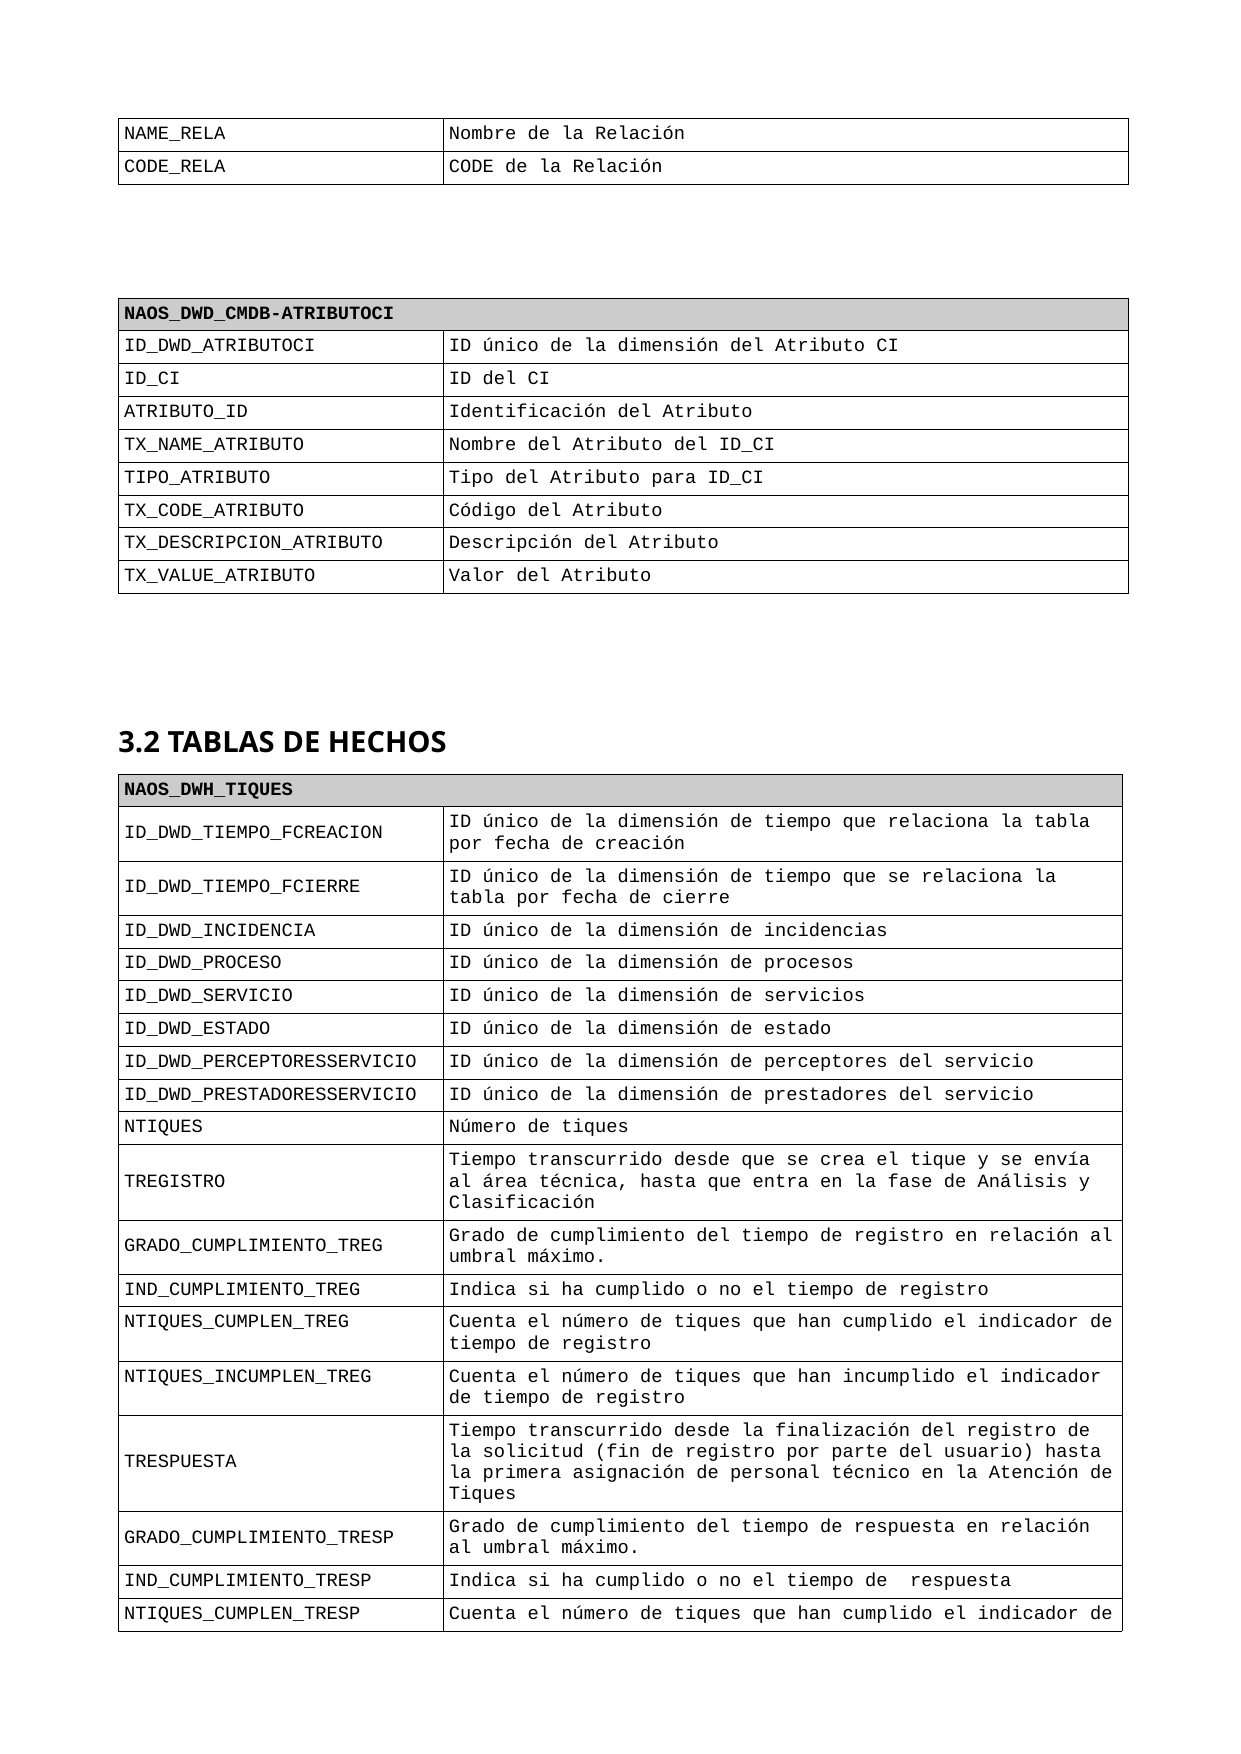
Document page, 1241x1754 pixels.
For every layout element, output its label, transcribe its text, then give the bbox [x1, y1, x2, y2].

table_cell TREGISTRO [119, 1145, 443, 1219]
table_cell ID_DWD_TIEMPO_FCIERRE [119, 862, 443, 914]
table_cell Grado de cumplimiento del tiempo de registro en relación al umbral máximo. [444, 1221, 1122, 1274]
table_cell Cuenta el número de tiques que han cumplido el indicador de [444, 1599, 1122, 1631]
table_cell CODE de la Relación [444, 152, 1128, 184]
table_header NAOS_DWH_TIQUES [119, 775, 1122, 806]
table_cell Nombre del Atributo del ID_CI [444, 430, 1128, 462]
table_cell NTIQUES_CUMPLEN_TRESP [119, 1599, 443, 1631]
table_cell IND_CUMPLIMIENTO_TREG [119, 1275, 443, 1306]
table_cell NAME_RELA [119, 119, 443, 151]
table_cell Código del Atributo [444, 496, 1128, 527]
table_cell ID del CI [444, 364, 1128, 396]
table_cell ID único de la dimensión de servicios [444, 981, 1122, 1013]
table_cell ID_DWD_INCIDENCIA [119, 916, 443, 947]
table_cell TX_DESCRIPCION_ATRIBUTO [119, 528, 443, 560]
table_cell TX_CODE_ATRIBUTO [119, 496, 443, 527]
table_cell TX_NAME_ATRIBUTO [119, 430, 443, 462]
table_cell Valor del Atributo [444, 561, 1128, 593]
table_cell GRADO_CUMPLIMIENTO_TRESP [119, 1512, 443, 1565]
table_cell Nombre de la Relación [444, 119, 1128, 151]
table_cell ID único de la dimensión de tiempo que se relaciona la tabla por fecha de cierre [444, 862, 1122, 914]
table_cell ID_DWD_PRESTADORESSERVICIO [119, 1080, 443, 1111]
table_cell Tiempo transcurrido desde que se crea el tique y se envía al área técnica, hasta que entra en la fase de Análisis y Clasificación [444, 1145, 1122, 1219]
table_cell Indica si ha cumplido o no el tiempo de respuesta [444, 1566, 1122, 1598]
table_cell ID_DWD_ATRIBUTOCI [119, 331, 443, 363]
table_cell TX_VALUE_ATRIBUTO [119, 561, 443, 593]
table_cell Cuenta el número de tiques que han incumplido el indicador de tiempo de registro [444, 1362, 1122, 1414]
table_cell GRADO_CUMPLIMIENTO_TREG [119, 1221, 443, 1274]
table_cell Número de tiques [444, 1112, 1122, 1144]
table_cell ID_DWD_TIEMPO_FCREACION [119, 807, 443, 861]
table_cell ID único de la dimensión de tiempo que relaciona la tabla por fecha de creación [444, 807, 1122, 861]
table_cell Descripción del Atributo [444, 528, 1128, 560]
table_cell ID único de la dimensión de prestadores del servicio [444, 1080, 1122, 1111]
table_cell ID único de la dimensión de procesos [444, 949, 1122, 980]
subtitle TABLAS DE HECHOS [118, 721, 1122, 761]
table_cell ATRIBUTO_ID [119, 397, 443, 429]
table_header NAOS_DWD_CMDB-ATRIBUTOCI [119, 299, 1128, 330]
table_cell Grado de cumplimiento del tiempo de respuesta en relación al umbral máximo. [444, 1512, 1122, 1565]
table_cell IND_CUMPLIMIENTO_TRESP [119, 1566, 443, 1598]
table_cell Cuenta el número de tiques que han cumplido el indicador de tiempo de registro [444, 1307, 1122, 1361]
table_cell TIPO_ATRIBUTO [119, 463, 443, 494]
table_cell NTIQUES [119, 1112, 443, 1144]
table_cell NTIQUES_CUMPLEN_TREG [119, 1307, 443, 1361]
table_cell ID_CI [119, 364, 443, 396]
table_cell Tipo del Atributo para ID_CI [444, 463, 1128, 494]
table_cell ID_DWD_PERCEPTORESSERVICIO [119, 1047, 443, 1079]
table_cell ID único de la dimensión de perceptores del servicio [444, 1047, 1122, 1079]
table_cell ID único de la dimensión del Atributo CI [444, 331, 1128, 363]
table_cell NTIQUES_INCUMPLEN_TREG [119, 1362, 443, 1414]
table_cell Indica si ha cumplido o no el tiempo de registro [444, 1275, 1122, 1306]
table_cell ID_DWD_SERVICIO [119, 981, 443, 1013]
table_cell ID_DWD_ESTADO [119, 1014, 443, 1046]
table_cell ID_DWD_PROCESO [119, 949, 443, 980]
table_cell Identificación del Atributo [444, 397, 1128, 429]
table_cell ID único de la dimensión de incidencias [444, 916, 1122, 947]
table_cell TRESPUESTA [119, 1416, 443, 1511]
table_cell Tiempo transcurrido desde la finalización del registro de la solicitud (fin de registro por parte del usuario) hasta la primera asignación de personal técnico en la Atención de Tiques [444, 1416, 1122, 1511]
table_cell CODE_RELA [119, 152, 443, 184]
table_cell ID único de la dimensión de estado [444, 1014, 1122, 1046]
